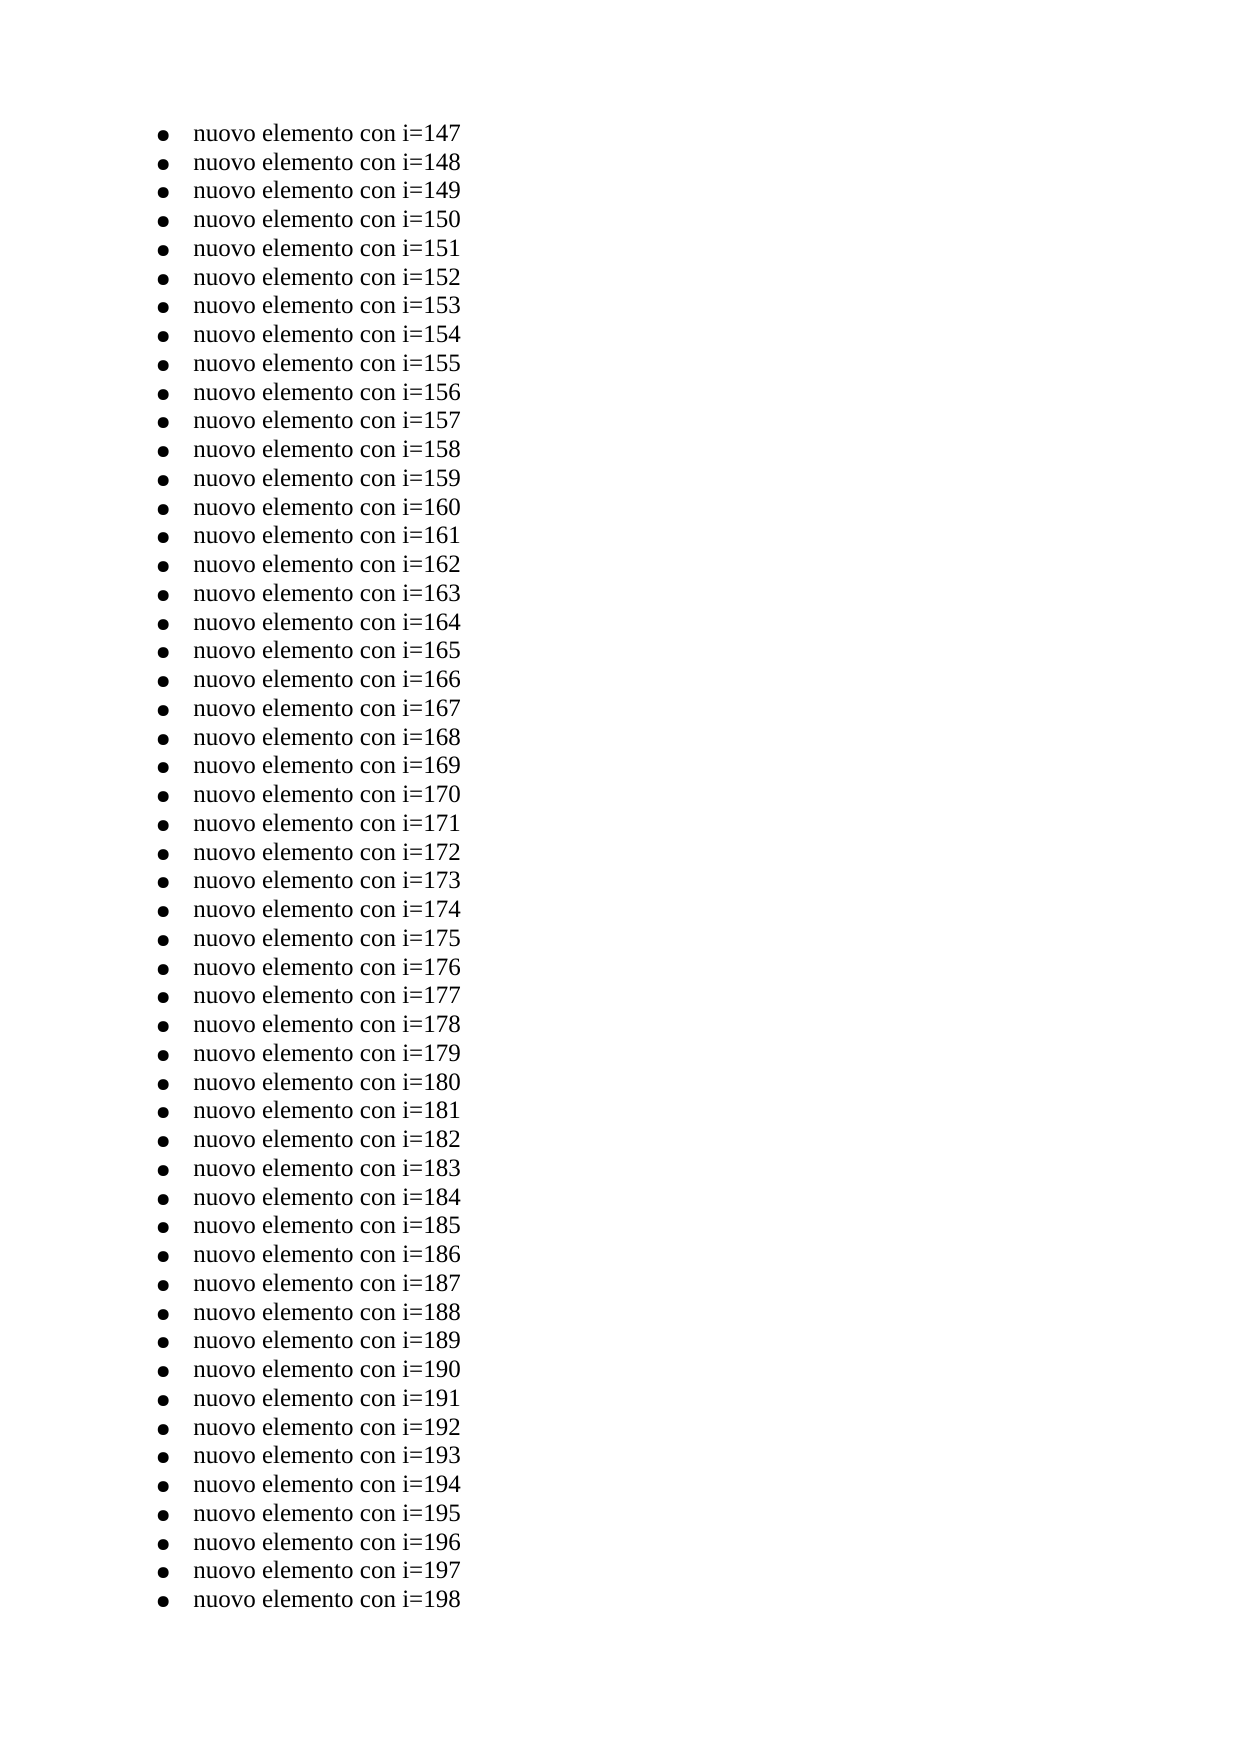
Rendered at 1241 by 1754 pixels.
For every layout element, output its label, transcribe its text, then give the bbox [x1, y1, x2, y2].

list nuovo elemento con i=164 [156, 607, 1122, 636]
list nuovo elemento con i=166 [156, 664, 1122, 693]
list nuovo elemento con i=178 [156, 1009, 1122, 1038]
list nuovo elemento con i=147 [156, 118, 1122, 147]
list nuovo elemento con i=195 [156, 1498, 1122, 1527]
list nuovo elemento con i=157 [156, 406, 1122, 434]
list nuovo elemento con i=153 [156, 291, 1122, 319]
list nuovo elemento con i=152 [156, 262, 1122, 291]
list nuovo elemento con i=171 [156, 808, 1122, 837]
list nuovo elemento con i=192 [156, 1412, 1122, 1441]
list nuovo elemento con i=149 [156, 176, 1122, 204]
list nuovo elemento con i=194 [156, 1469, 1122, 1498]
list nuovo elemento con i=196 [156, 1527, 1122, 1556]
list nuovo elemento con i=181 [156, 1096, 1122, 1124]
list nuovo elemento con i=179 [156, 1038, 1122, 1067]
list nuovo elemento con i=160 [156, 492, 1122, 521]
list nuovo elemento con i=180 [156, 1067, 1122, 1096]
list nuovo elemento con i=182 [156, 1124, 1122, 1153]
list nuovo elemento con i=191 [156, 1383, 1122, 1412]
list nuovo elemento con i=172 [156, 837, 1122, 866]
list nuovo elemento con i=183 [156, 1153, 1122, 1182]
list nuovo elemento con i=174 [156, 894, 1122, 923]
list nuovo elemento con i=170 [156, 779, 1122, 808]
list nuovo elemento con i=161 [156, 521, 1122, 549]
list nuovo elemento con i=175 [156, 923, 1122, 952]
list nuovo elemento con i=165 [156, 636, 1122, 664]
list nuovo elemento con i=185 [156, 1211, 1122, 1239]
list nuovo elemento con i=159 [156, 463, 1122, 492]
list nuovo elemento con i=186 [156, 1239, 1122, 1268]
list nuovo elemento con i=169 [156, 751, 1122, 779]
list nuovo elemento con i=155 [156, 348, 1122, 377]
list nuovo elemento con i=193 [156, 1441, 1122, 1469]
list nuovo elemento con i=158 [156, 434, 1122, 463]
list nuovo elemento con i=173 [156, 866, 1122, 894]
list nuovo elemento con i=190 [156, 1354, 1122, 1383]
list nuovo elemento con i=151 [156, 233, 1122, 262]
list nuovo elemento con i=198 [156, 1584, 1122, 1613]
list nuovo elemento con i=162 [156, 549, 1122, 578]
list nuovo elemento con i=168 [156, 722, 1122, 751]
list nuovo elemento con i=184 [156, 1182, 1122, 1211]
list nuovo elemento con i=188 [156, 1297, 1122, 1326]
list nuovo elemento con i=177 [156, 981, 1122, 1009]
list nuovo elemento con i=176 [156, 952, 1122, 981]
list nuovo elemento con i=197 [156, 1556, 1122, 1584]
list nuovo elemento con i=156 [156, 377, 1122, 406]
list nuovo elemento con i=167 [156, 693, 1122, 722]
list nuovo elemento con i=148 [156, 147, 1122, 176]
list nuovo elemento con i=150 [156, 204, 1122, 233]
list nuovo elemento con i=189 [156, 1326, 1122, 1354]
list nuovo elemento con i=187 [156, 1268, 1122, 1297]
list nuovo elemento con i=163 [156, 578, 1122, 607]
list nuovo elemento con i=154 [156, 319, 1122, 348]
